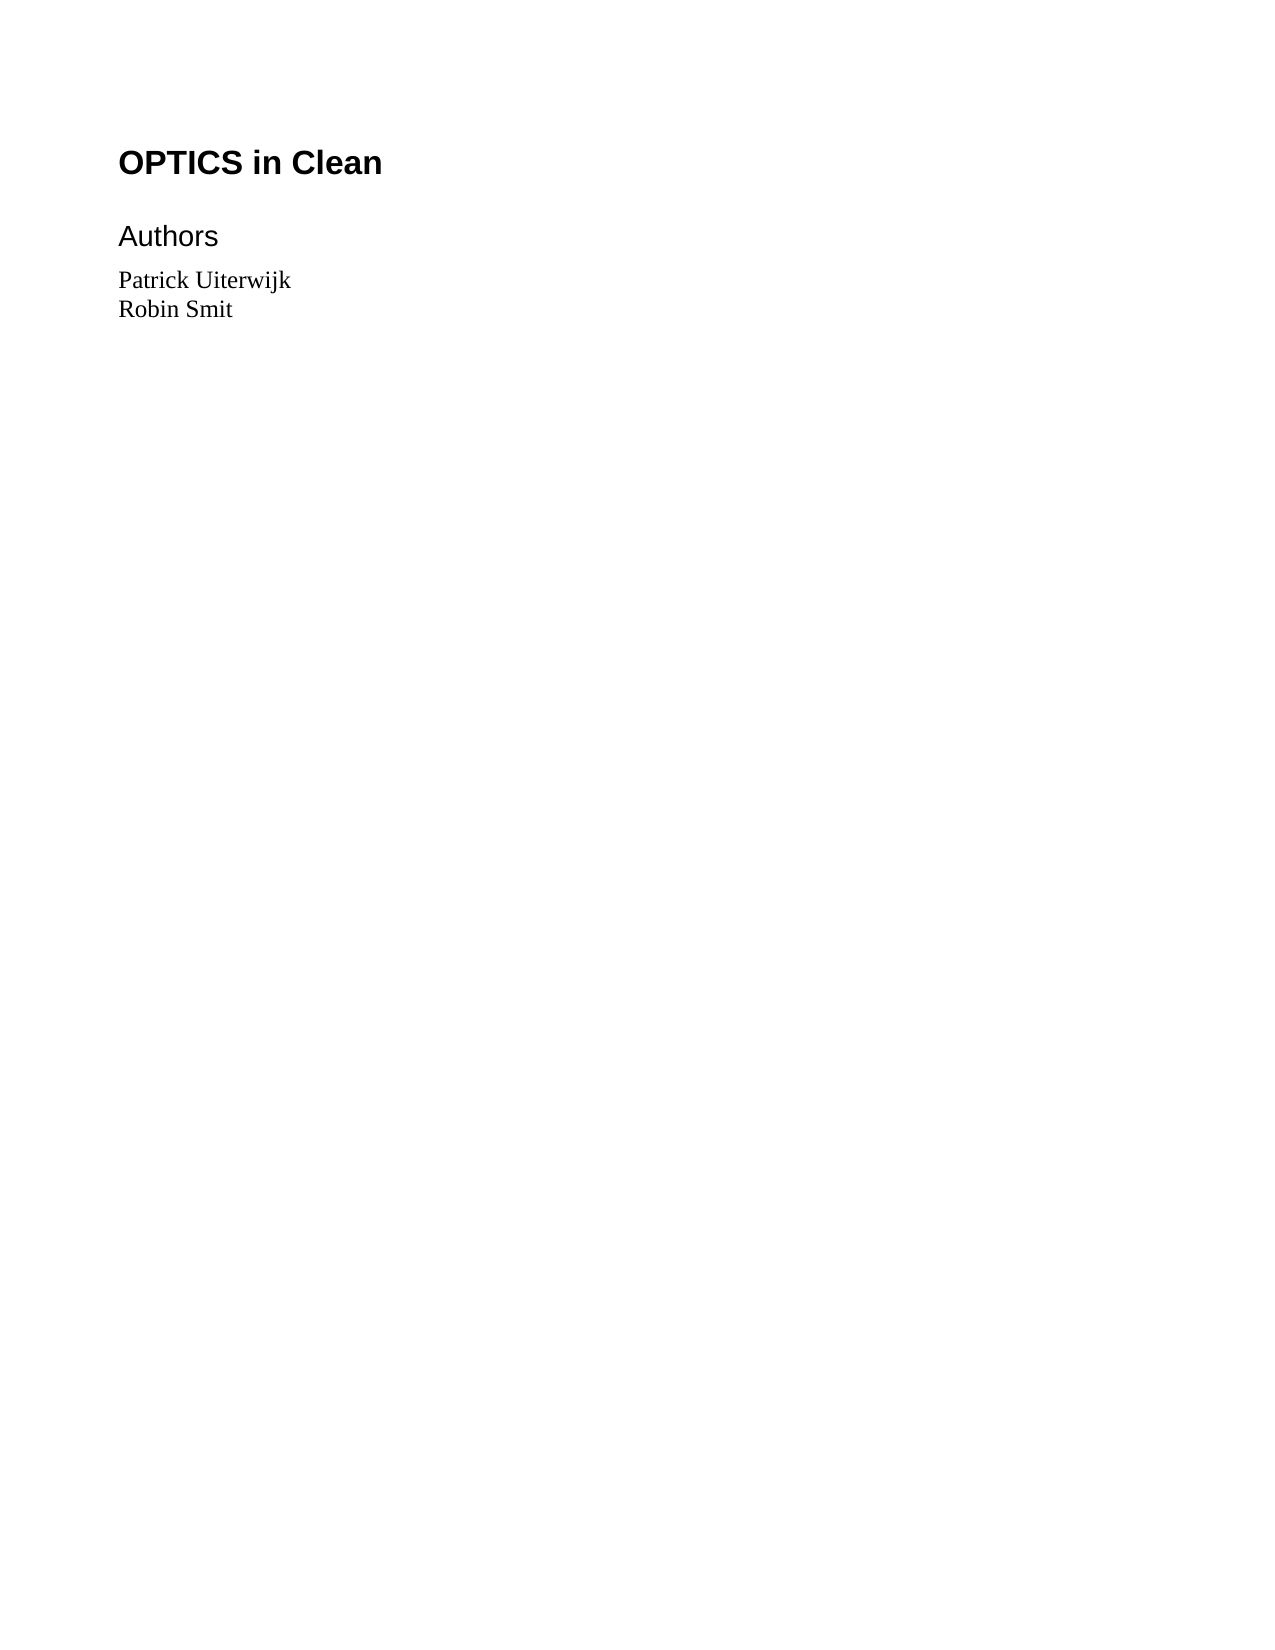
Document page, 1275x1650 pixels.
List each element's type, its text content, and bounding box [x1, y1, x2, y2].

subtitle OPTICS in Clean [118, 143, 1157, 182]
text Robin Smit [118, 294, 1157, 323]
subtitle Authors [118, 219, 1157, 253]
text Patrick Uiterwijk [118, 265, 1157, 294]
